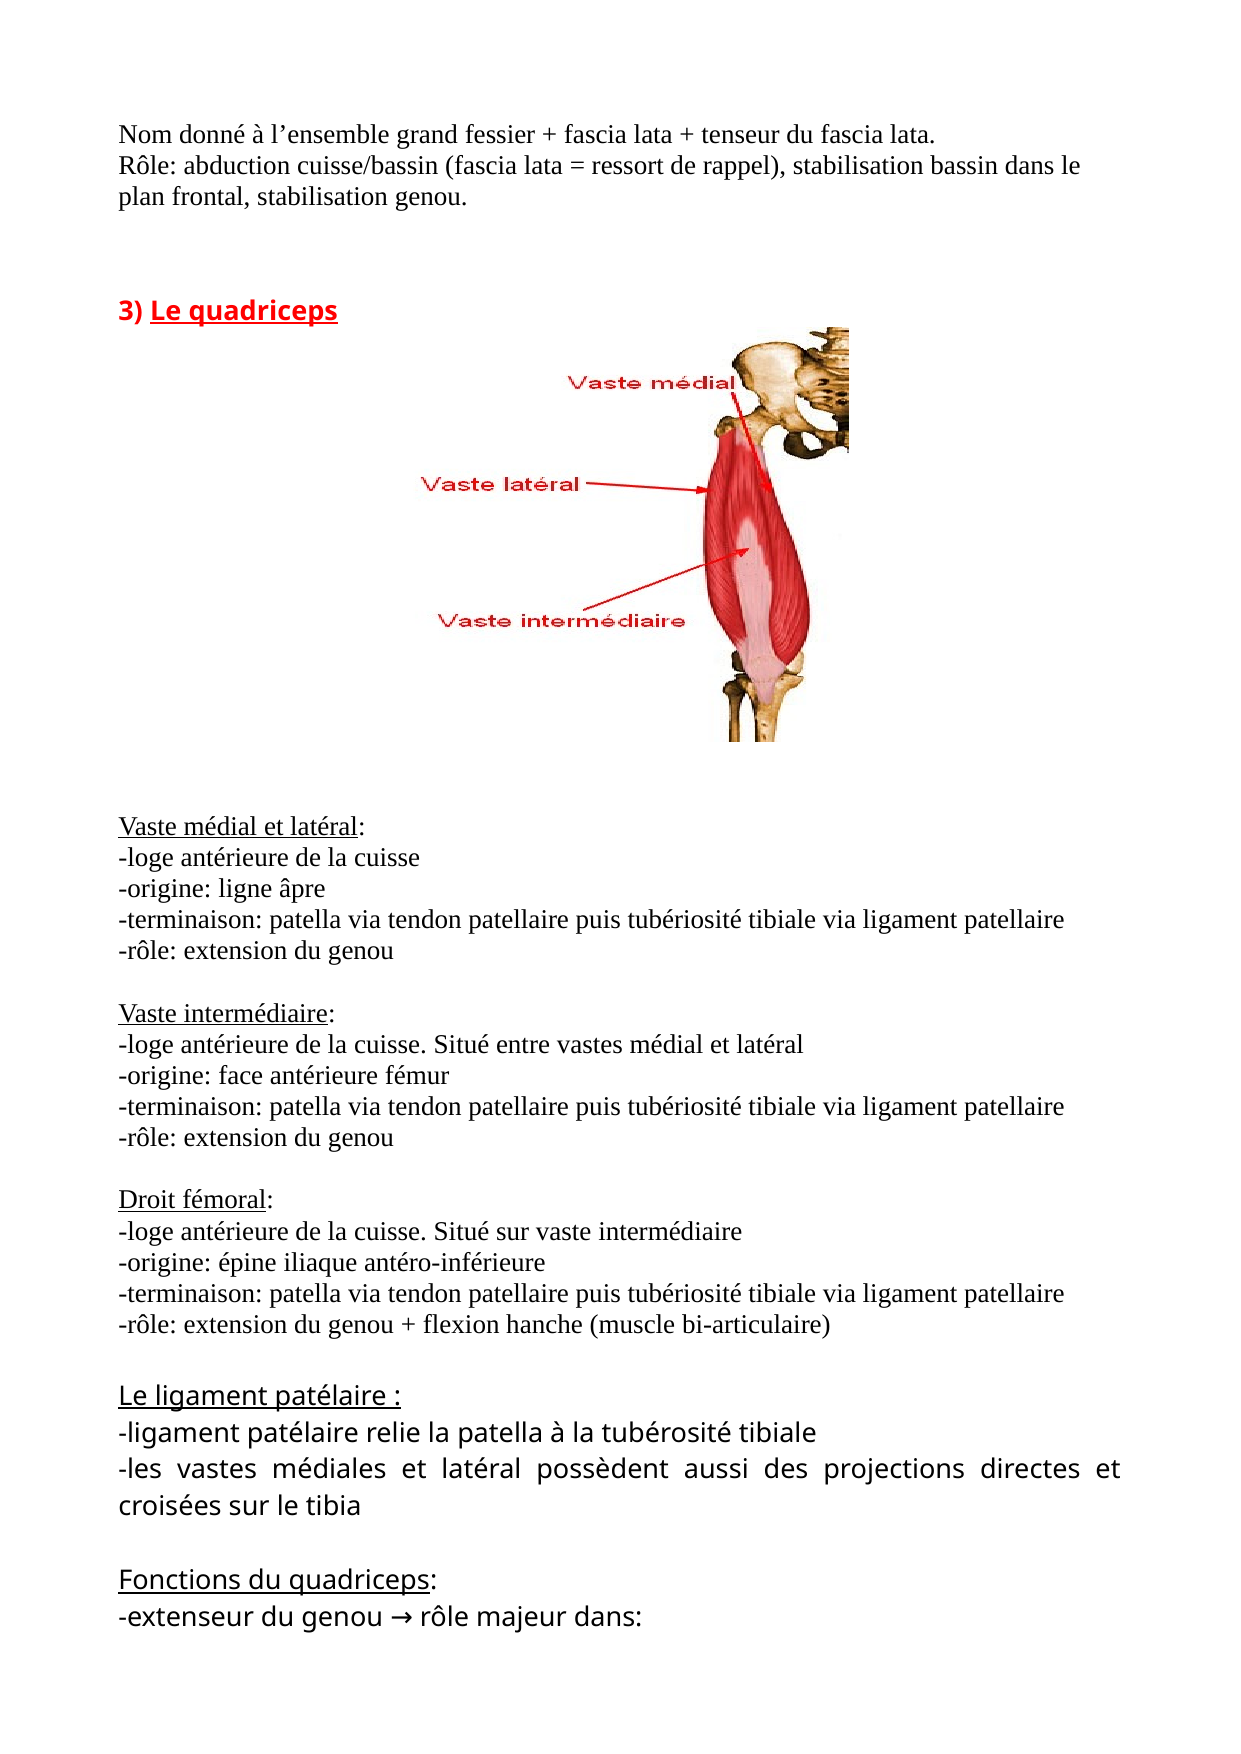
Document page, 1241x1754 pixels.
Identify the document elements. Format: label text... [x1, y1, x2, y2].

text -ligament patélaire relie la patella à la tubérosité tibiale [118, 1413, 1122, 1450]
text -rôle: extension du genou [118, 934, 1122, 966]
text Nom donné à l’ensemble grand fessier + fascia lata + tenseur du fascia lata. [118, 118, 1122, 149]
text -extenseur du genou → rôle majeur dans: [118, 1597, 1122, 1634]
text -rôle: extension du genou + flexion hanche (muscle bi-articulaire) [118, 1308, 1122, 1339]
text -origine: épine iliaque antéro-inférieure [118, 1246, 1122, 1277]
text -terminaison: patella via tendon patellaire puis tubériosité tibiale via ligament patellaire [118, 1090, 1122, 1121]
text -rôle: extension du genou [118, 1121, 1122, 1152]
text Le ligament patélaire : [118, 1376, 1122, 1413]
text -loge antérieure de la cuisse. Situé entre vastes médial et latéral [118, 1028, 1122, 1059]
text Vaste médial et latéral: [118, 810, 1122, 841]
text -les vastes médiales et latéral possèdent aussi des projections directes et croisées sur le tibia [118, 1450, 1122, 1524]
text -origine: face antérieure fémur [118, 1059, 1122, 1090]
text -loge antérieure de la cuisse. Situé sur vaste intermédiaire [118, 1215, 1122, 1246]
text Vaste intermédiaire: [118, 997, 1122, 1028]
text Fonctions du quadriceps: [118, 1561, 1122, 1597]
text Droit fémoral: [118, 1183, 1122, 1215]
text -loge antérieure de la cuisse [118, 841, 1122, 872]
picture [391, 327, 849, 742]
text Rôle: abduction cuisse/bassin (fascia lata = ressort de rappel), stabilisation bassin dans le plan frontal, stabilisation genou. [118, 149, 1122, 212]
text -terminaison: patella via tendon patellaire puis tubériosité tibiale via ligament patellaire [118, 1277, 1122, 1308]
text -origine: ligne âpre [118, 872, 1122, 903]
text -terminaison: patella via tendon patellaire puis tubériosité tibiale via ligament patellaire [118, 903, 1122, 934]
text 3) Le quadriceps [118, 291, 1122, 328]
